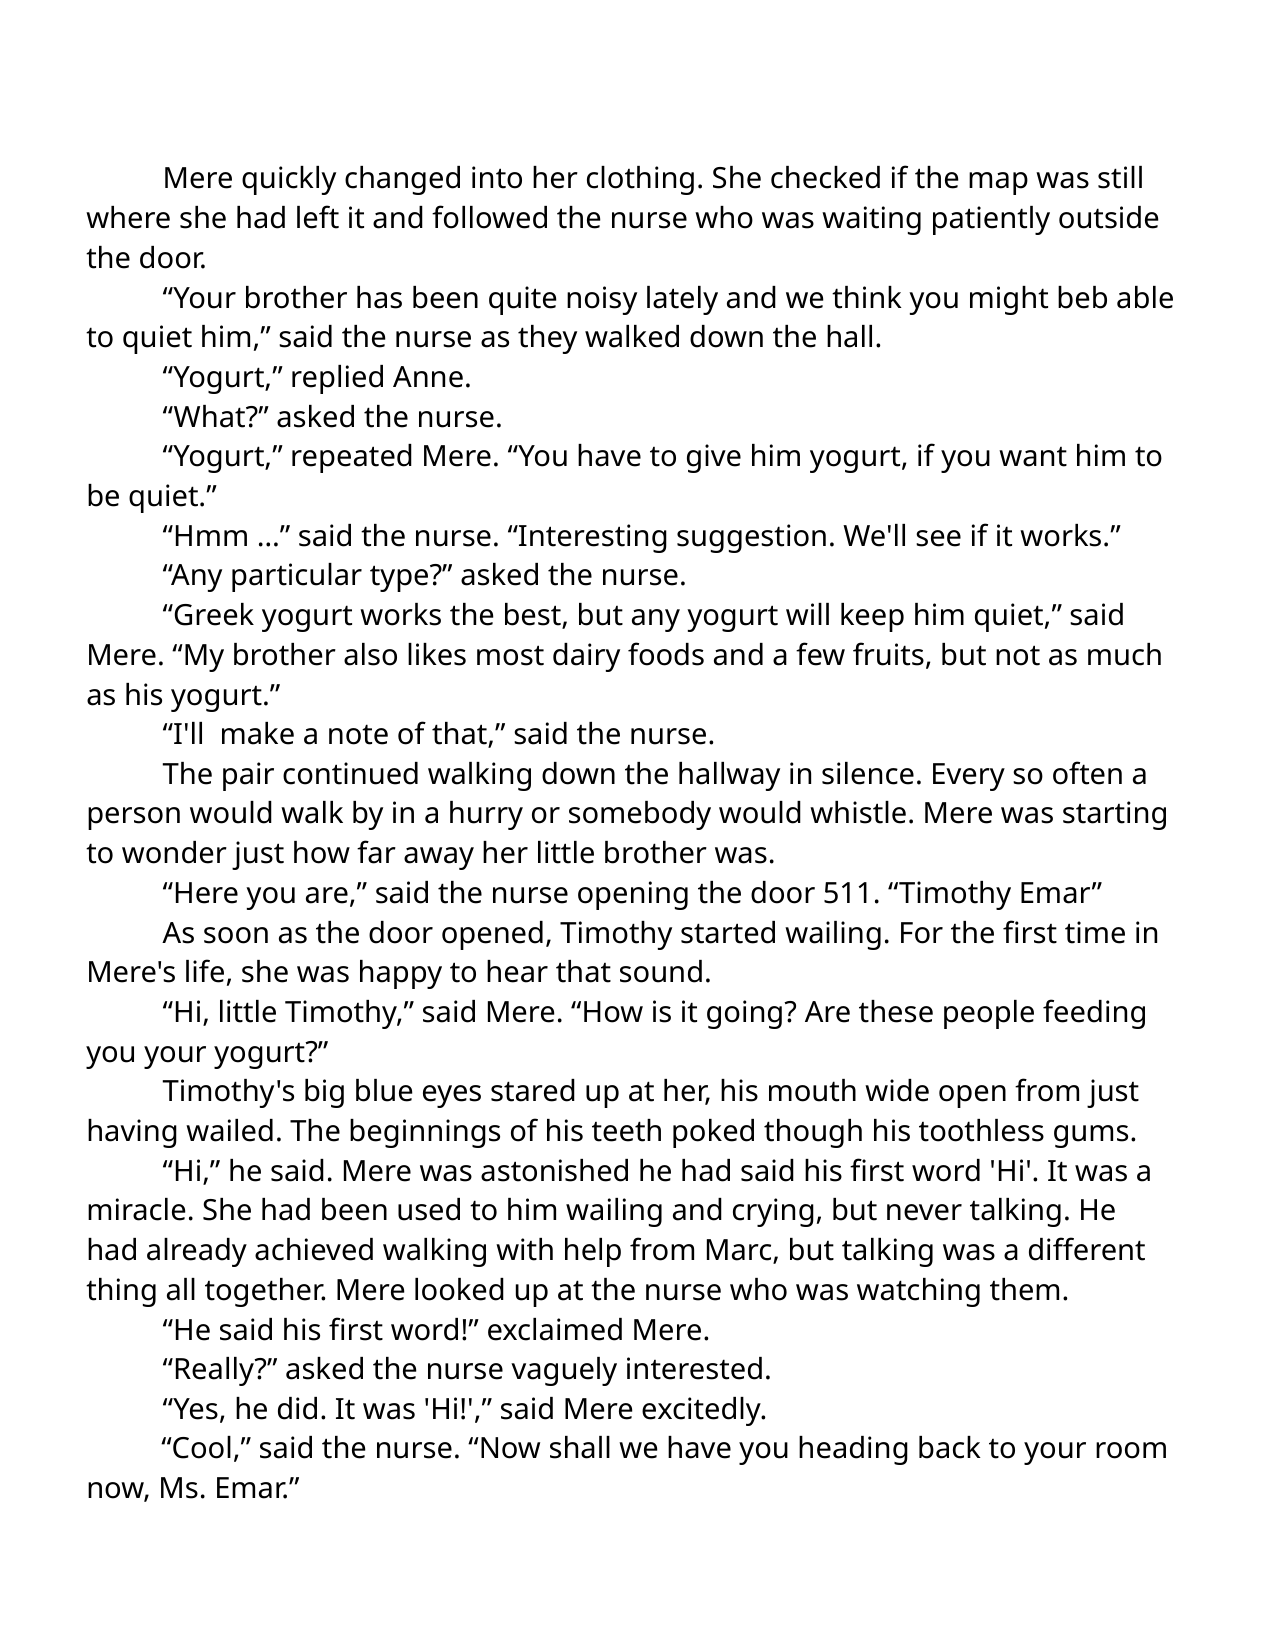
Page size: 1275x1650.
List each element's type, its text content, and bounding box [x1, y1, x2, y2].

text “Greek yogurt works the best, but any yogurt will keep him quiet,” said Mere. “My brother also likes most dairy foods and a few fruits, but not as much as his yogurt.” [86, 594, 1177, 713]
text “What?” asked the nurse. [86, 396, 1177, 436]
text “Yogurt,” replied Anne. [86, 356, 1177, 396]
text “Yogurt,” repeated Mere. “You have to give him yogurt, if you want him to be quiet.” [86, 436, 1177, 515]
text “Yes, he did. It was 'Hi!',” said Mere excitedly. “Cool,” said the nurse. “Now shall we have you heading back to your room now, Ms. Emar.” [86, 1388, 1177, 1507]
text “Any particular type?” asked the nurse. [86, 555, 1177, 594]
text “Here you are,” said the nurse opening the door 511. “Timothy Emar” [86, 872, 1177, 912]
text “Your brother has been quite noisy lately and we think you might beb able to quiet him,” said the nurse as they walked down the hall. [86, 277, 1177, 356]
text “Hi,” he said. Mere was astonished he had said his first word 'Hi'. It was a miracle. She had been used to him wailing and crying, but never talking. He had already achieved walking with help from Marc, but talking was a different thing all together. Mere looked up at the nurse who was watching them. [86, 1150, 1177, 1309]
text “Hi, little Timothy,” said Mere. “How is it going? Are these people feeding you your yogurt?” [86, 991, 1177, 1071]
text “He said his first word!” exclaimed Mere. [86, 1309, 1177, 1348]
text “Hmm …” said the nurse. “Interesting suggestion. We'll see if it works.” [86, 515, 1177, 555]
text As soon as the door opened, Timothy started wailing. For the first time in Mere's life, she was happy to hear that sound. [86, 912, 1177, 991]
text “Really?” asked the nurse vaguely interested. [86, 1348, 1177, 1388]
text The pair continued walking down the hallway in silence. Every so often a person would walk by in a hurry or somebody would whistle. Mere was starting to wonder just how far away her little brother was. [86, 753, 1177, 872]
text “I'll make a note of that,” said the nurse. [86, 713, 1177, 753]
text Mere quickly changed into her clothing. She checked if the map was still where she had left it and followed the nurse who was waiting patiently outside the door. [86, 158, 1177, 277]
text Timothy's big blue eyes stared up at her, his mouth wide open from just having wailed. The beginnings of his teeth poked though his toothless gums. [86, 1071, 1177, 1150]
